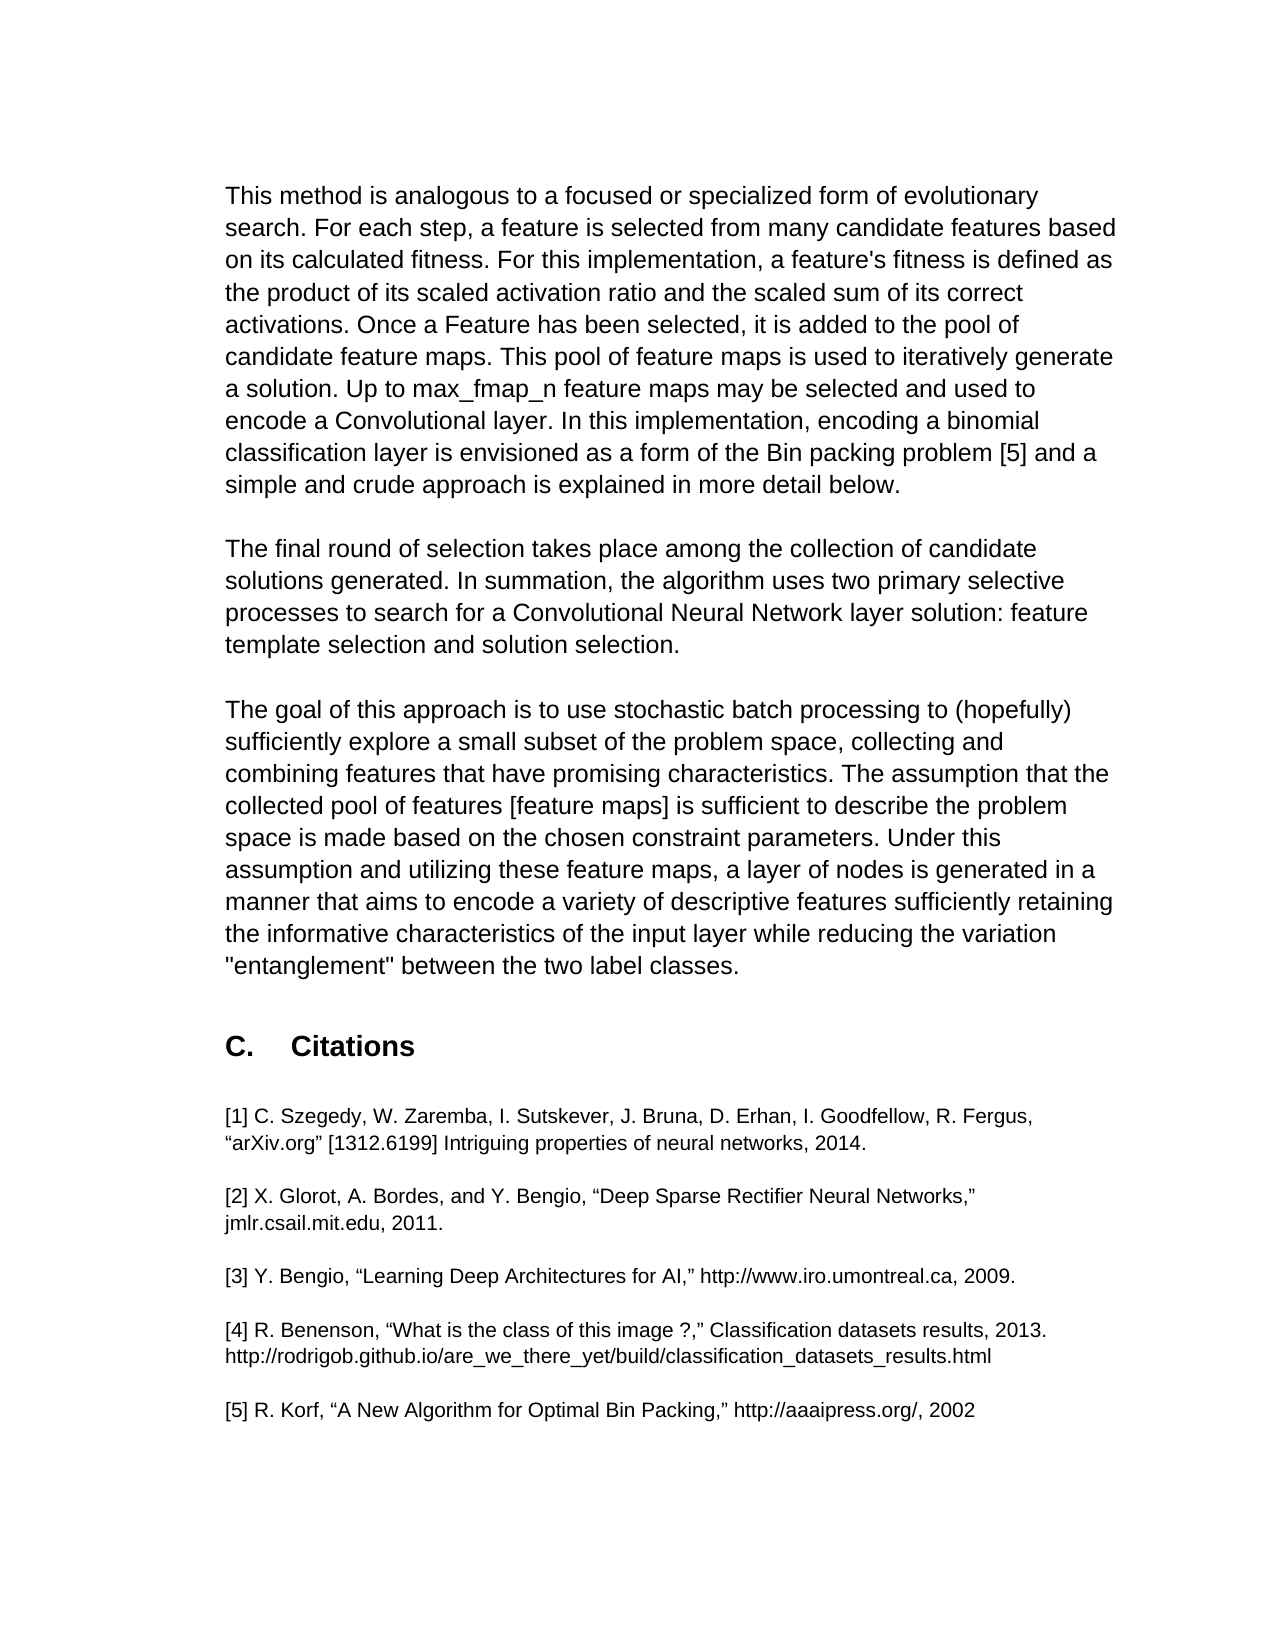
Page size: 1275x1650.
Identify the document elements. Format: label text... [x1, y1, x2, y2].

text [5] R. Korf, “A New Algorithm for Optimal Bin Packing,” http://aaaipress.org/, 2002 [225, 1398, 1125, 1422]
text [1] C. Szegedy, W. Zaremba, I. Sutskever, J. Bruna, D. Erhan, I. Goodfellow, R. Fergus, “arXiv.org” [1312.6199] Intriguing properties of neural networks, 2014. [225, 1105, 1125, 1155]
text The goal of this approach is to use stochastic batch processing to (hopefully) sufficiently explore a small subset of the problem space, collecting and combining features that have promising characteristics. The assumption that the collected pool of features [feature maps] is sufficient to describe the problem space is made based on the chosen constraint parameters. Under this assumption and utilizing these feature maps, a layer of nodes is generated in a manner that aims to encode a variety of descriptive features sufficiently retaining the informative characteristics of the input layer while reducing the variation "entanglement" between the two label classes. [225, 695, 1125, 980]
text [4] R. Benenson, “What is the class of this image ?,” Classification datasets results, 2013. http://rodrigob.github.io/are_we_there_yet/build/classification_datasets_results.html [225, 1318, 1125, 1368]
text [3] Y. Bengio, “Learning Deep Architectures for AI,” http://www.iro.umontreal.ca, 2009. [225, 1265, 1125, 1288]
text This method is analogous to a focused or specialized form of evolutionary search. For each step, a feature is selected from many candidate features based on its calculated fitness. For this implementation, a feature's fitness is defined as the product of its scaled activation ratio and the scaled sum of its correct activations. Once a Feature has been selected, it is added to the pool of candidate feature maps. This pool of feature maps is used to iteratively generate a solution. Up to max_fmap_n feature maps may be selected and used to encode a Convolutional layer. In this implementation, encoding a binomial classification layer is envisioned as a form of the Bin packing problem [5] and a simple and crude approach is explained in more detail below. [225, 182, 1125, 499]
subtitle C. Citations [225, 1030, 1125, 1062]
text The final round of selection takes place among the collection of candidate solutions generated. In summation, the algorithm uses two primary selective processes to search for a Convolutional Neural Network layer solution: feature template selection and solution selection. [225, 535, 1125, 659]
text [2] X. Glorot, A. Bordes, and Y. Bengio, “Deep Sparse Rectifier Neural Networks,” jmlr.csail.mit.edu, 2011. [225, 1185, 1125, 1235]
